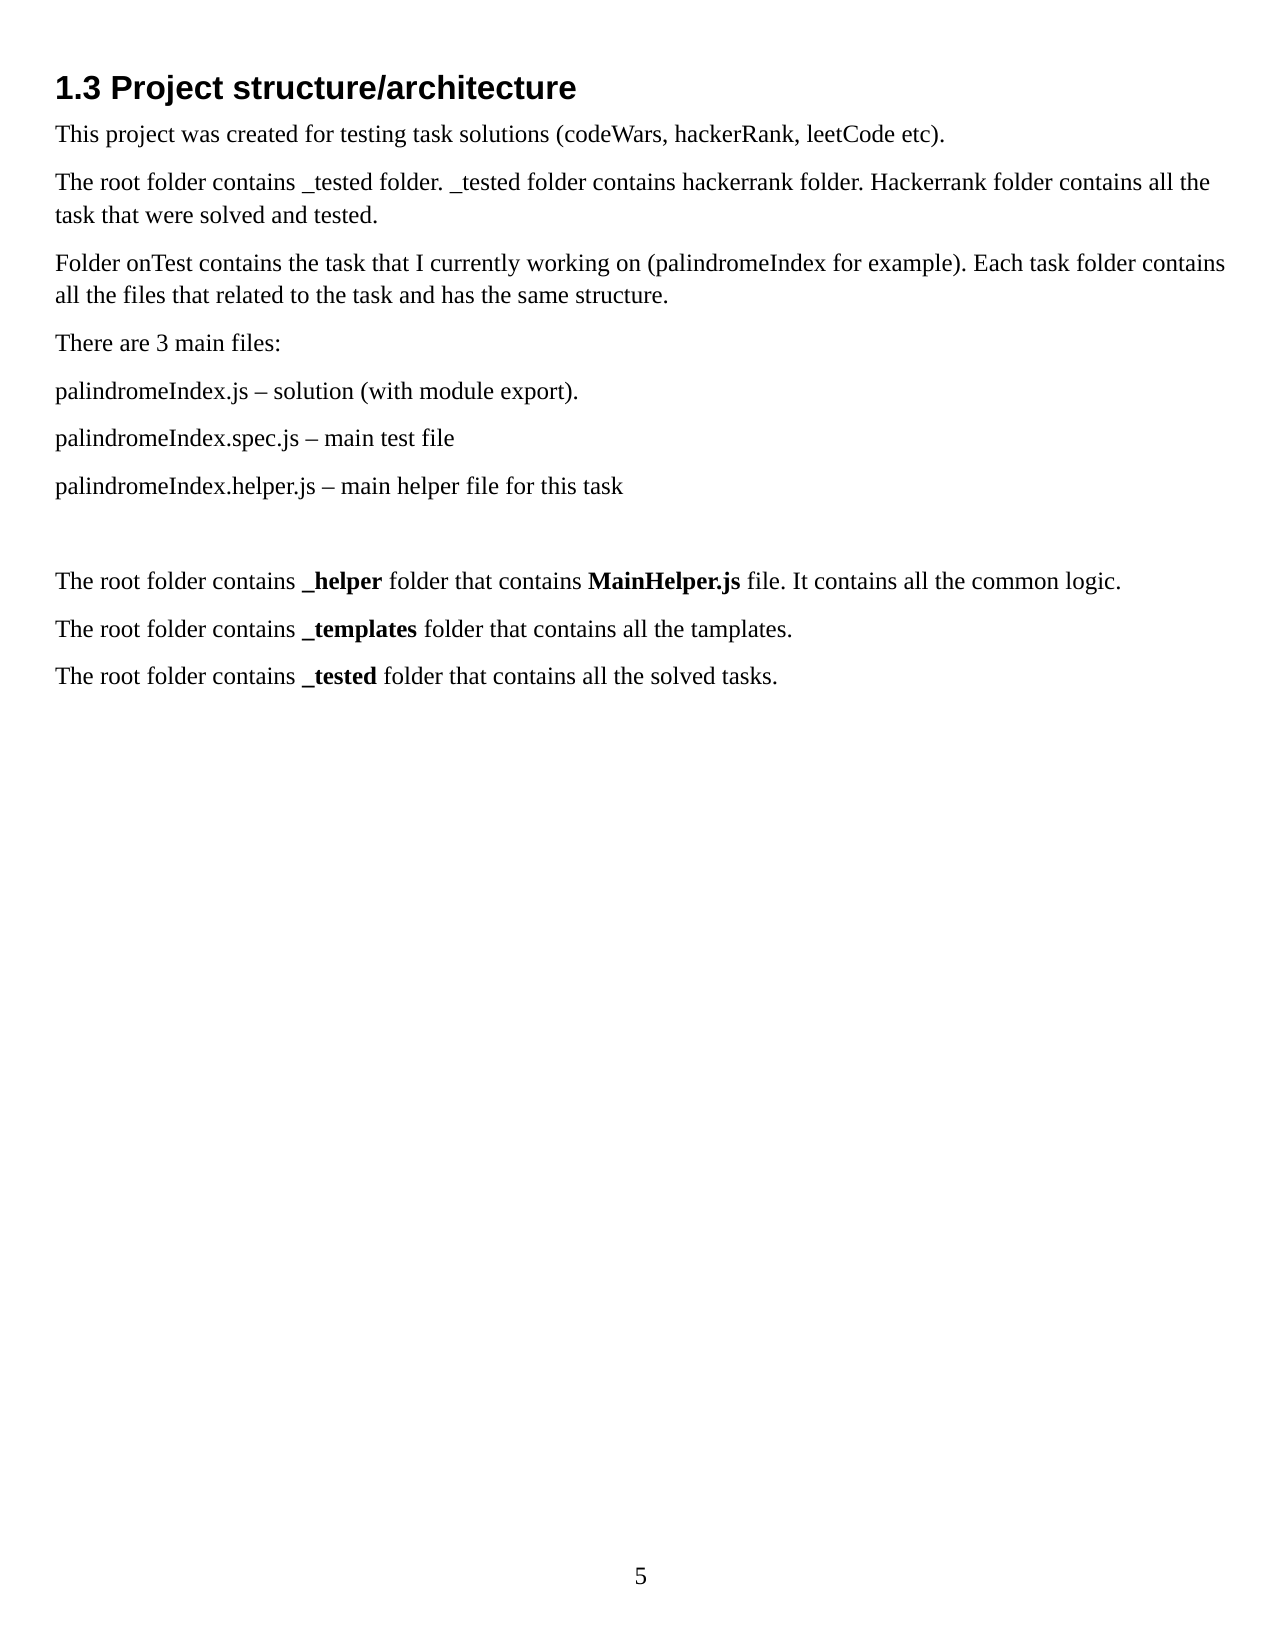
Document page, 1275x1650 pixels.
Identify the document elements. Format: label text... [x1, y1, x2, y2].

text This project was created for testing task solutions (codeWars, hackerRank, leetCode etc). [55, 119, 1227, 148]
text The root folder contains _templates folder that contains all the tamplates. [55, 614, 1227, 643]
text The root folder contains _helper folder that contains MainHelper.js file. It contains all the common logic. [55, 566, 1227, 595]
text palindromeIndex.helper.js – main helper file for this task [55, 471, 1227, 500]
subtitle 1.3 Project structure/architecture [55, 68, 1227, 107]
text palindromeIndex.spec.js – main test file [55, 423, 1227, 452]
text Folder onTest contains the task that I currently working on (palindromeIndex for example). Each task folder contains all the files that related to the task and has the same structure. [55, 248, 1227, 309]
text palindromeIndex.js – solution (with module export). [55, 376, 1227, 404]
text There are 3 main files: [55, 328, 1227, 357]
text The root folder contains _tested folder that contains all the solved tasks. [55, 661, 1227, 690]
text The root folder contains _tested folder. _tested folder contains hackerrank folder. Hackerrank folder contains all the task that were solved and tested. [55, 167, 1227, 229]
